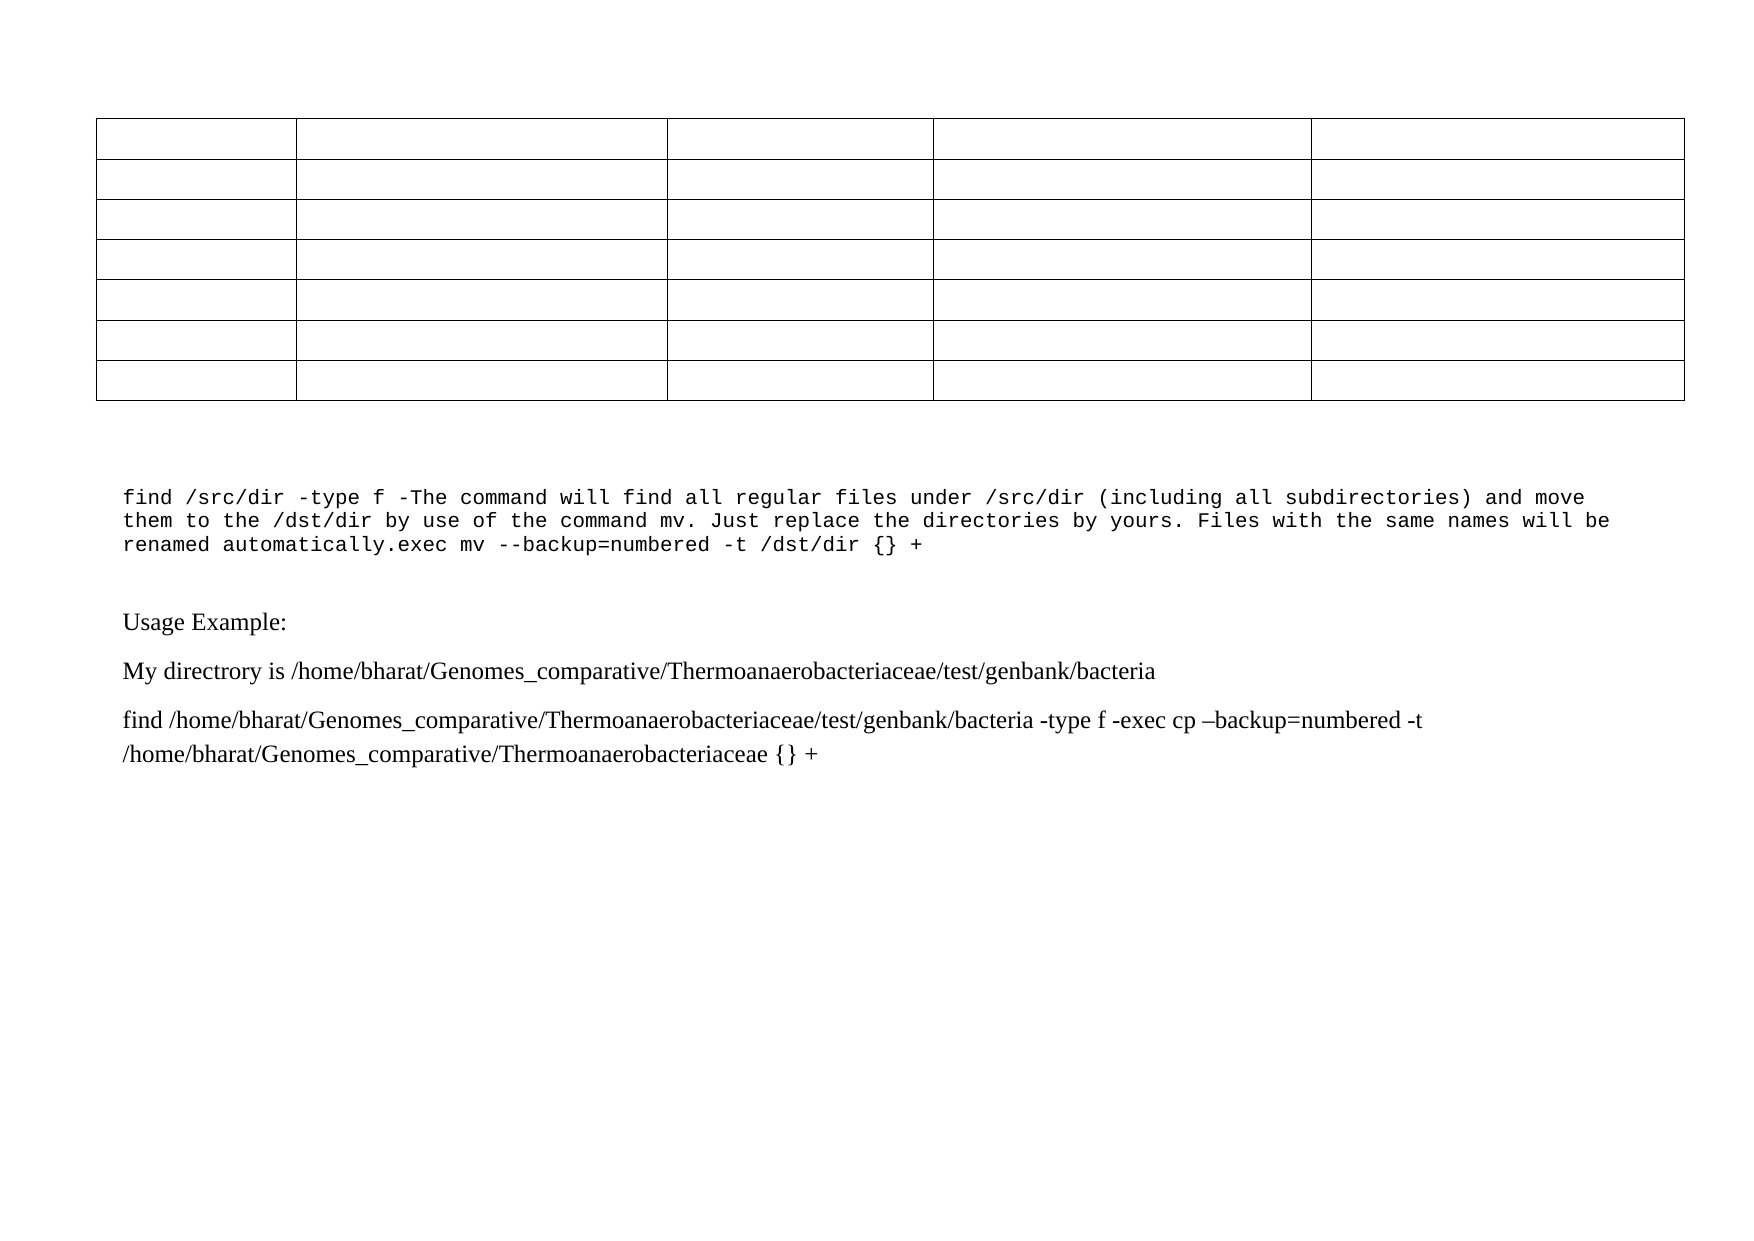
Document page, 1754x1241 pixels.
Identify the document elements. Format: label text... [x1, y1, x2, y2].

table_cell [668, 321, 933, 360]
table_cell [668, 240, 933, 279]
table_cell [97, 321, 296, 360]
table_cell [297, 280, 667, 320]
table_cell [97, 119, 296, 158]
table_cell [297, 240, 667, 279]
table_cell [934, 200, 1311, 239]
table_cell [297, 321, 667, 360]
table_cell [1312, 200, 1684, 239]
table_cell [1312, 240, 1684, 279]
table_cell [934, 361, 1311, 400]
text Usage Example: [122, 607, 1636, 635]
table_cell [934, 240, 1311, 279]
table_cell [297, 361, 667, 400]
table_cell [668, 160, 933, 199]
table_cell [668, 119, 933, 158]
table_cell [668, 200, 933, 239]
table_cell [934, 321, 1311, 360]
table_cell [97, 200, 296, 239]
table_cell [297, 200, 667, 239]
table_cell [97, 240, 296, 279]
table_cell [297, 160, 667, 199]
table_cell [1312, 160, 1684, 199]
table_cell [1312, 321, 1684, 360]
table_cell [934, 119, 1311, 158]
table_cell [97, 280, 296, 320]
table_cell [934, 160, 1311, 199]
table_cell [1312, 280, 1684, 320]
text My directrory is /home/bharat/Genomes_comparative/Thermoanaerobacteriaceae/test/genbank/bacteria [122, 656, 1636, 684]
table_cell [1312, 119, 1684, 158]
table_cell [668, 361, 933, 400]
text find /src/dir -type f -The command will find all regular files under /src/dir (including all subdirectories) and move them to the /dst/dir by use of the command mv. Just replace the directories by yours. Files with the same names will be renamed automatically.exec mv --backup=numbered -t /dst/dir {} + [122, 487, 1636, 558]
table_cell [297, 119, 667, 158]
table_cell [1312, 361, 1684, 400]
table_cell [97, 160, 296, 199]
table_cell [97, 361, 296, 400]
table_cell [934, 280, 1311, 320]
table_cell [668, 280, 933, 320]
text find /home/bharat/Genomes_comparative/Thermoanaerobacteriaceae/test/genbank/bacteria -type f -exec cp –backup=numbered -t /home/bharat/Genomes_comparative/Thermoanaerobacteriaceae {} + [122, 705, 1636, 768]
